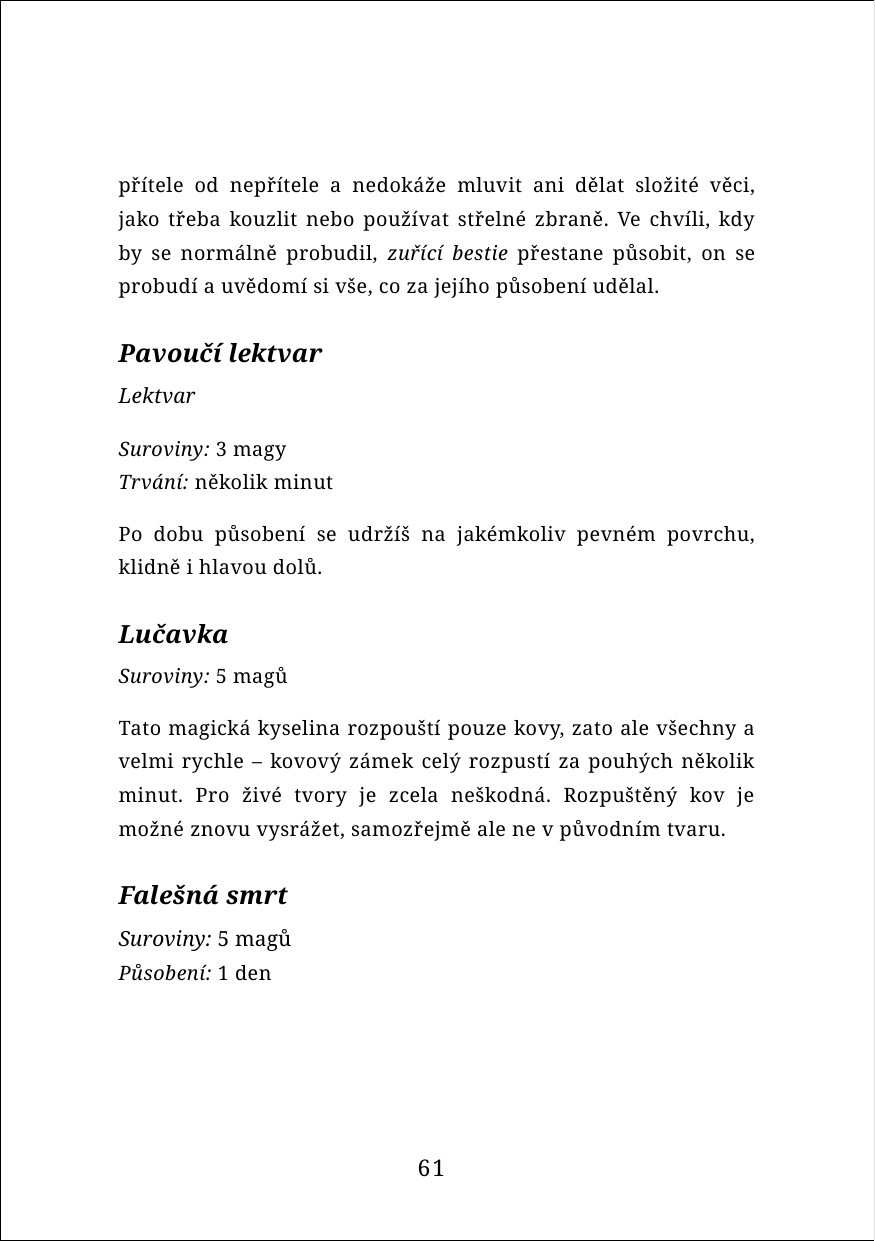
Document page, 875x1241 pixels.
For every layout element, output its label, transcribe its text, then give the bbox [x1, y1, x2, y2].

text Suroviny: 3 magy Trvání: několik minut [118, 435, 756, 496]
subtitle Falešná smrt [118, 878, 756, 912]
text Po dobu působení se udržíš na jakémkoliv pevném povrchu, klidně i hlavou dolů. [118, 520, 756, 581]
text Lektvar [118, 382, 756, 410]
text přítele od nepřítele a nedokáže mluvit ani dělat složité věci, jako třeba kouzlit nebo používat střelné zbraně. Ve chvíli, kdy by se normálně probudil, zuřící bestie přestane působit, on se probudí a uvědomí si vše, co za jejího působení udělal. [118, 172, 756, 300]
subtitle Pavoučí lektvar [118, 336, 756, 370]
text Suroviny: 5 magů [118, 662, 756, 689]
text Suroviny: 5 magů Působení: 1 den [118, 924, 756, 986]
text Tato magická kyselina rozpouští pouze kovy, zato ale všechny a velmi rychle – kovový zámek celý rozpustí za pouhých několik minut. Pro živé tvory je zcela neškodná. Rozpuštěný kov je možné znovu vysrážet, samozřejmě ale ne v původním tvaru. [118, 714, 756, 842]
subtitle Lučavka [118, 617, 756, 651]
